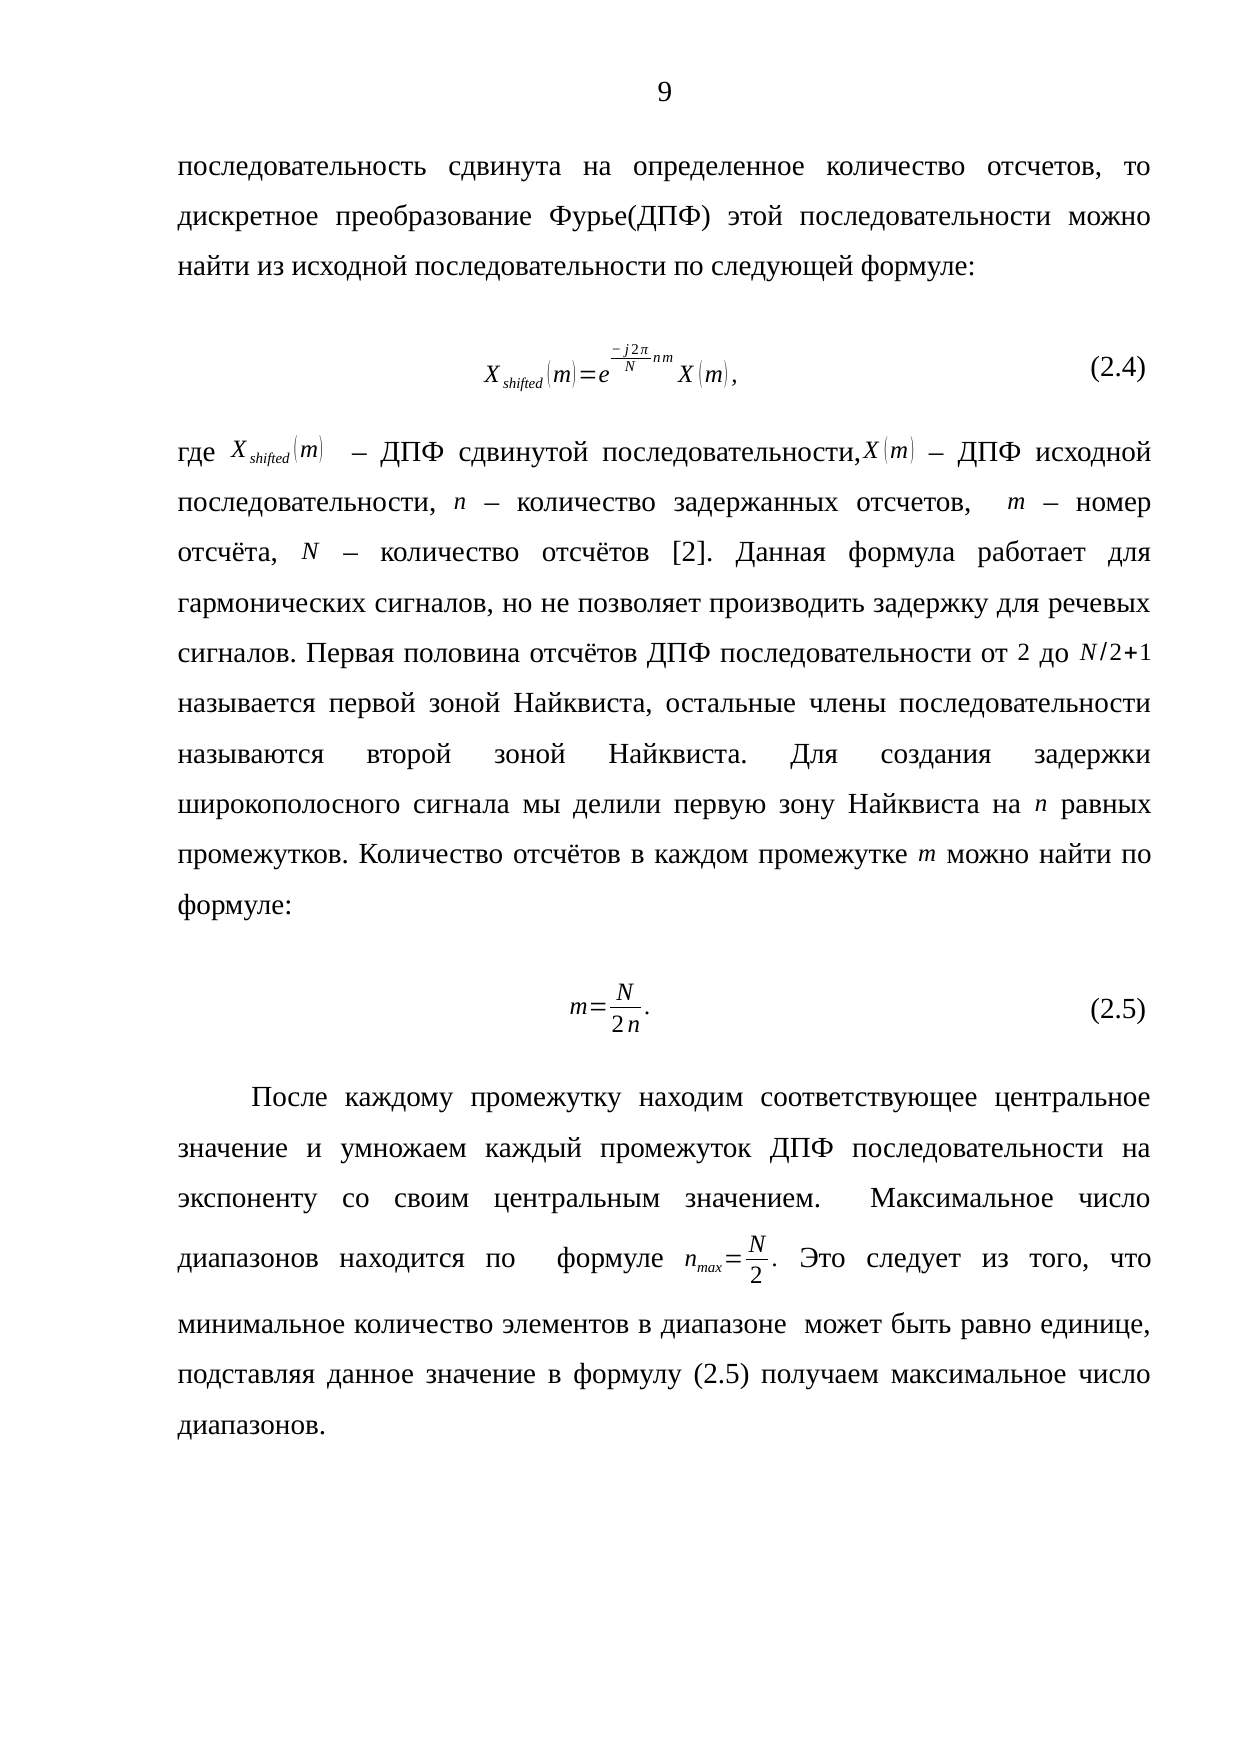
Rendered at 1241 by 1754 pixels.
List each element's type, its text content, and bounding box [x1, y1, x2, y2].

table_header (2.4) [1043, 335, 1152, 398]
table_header [177, 335, 1043, 398]
text где – ДПФ сдвинутой последовательности, – ДПФ исходной последовательности, – количество задержанных отсчетов, – номер отсчёта, – количество отсчётов [2]. Данная формула работает для гармонических сигналов, но не позволяет производить задержку для речевых сигналов. Первая половина отсчётов ДПФ последовательности от до называется первой зоной Найквиста, остальные члены последовательности называются второй зоной Найквиста. Для создания задержки широкополосного сигнала мы делили первую зону Найквиста на равных промежутков. Количество отсчётов в каждом промежутке можно найти по формуле: [177, 434, 1152, 920]
text Частота дискретизации МР – частота взятия отсчётов непрерывного по времени сигнала при его дискретизации. Данная величина измеряется в герцах. Период дискретизации связан с частотой дискретизации следующим соотношением: , где – период дискретизации, – частота дискретизации. Зная вышеописанные величины, можно получить задержку в количестве отсчетов: . Если данная величина будет целой, то возможно реализовать это, используя линии задержки, но в противном случае добиться точной задержки не возможно. Для решения этой проблемы используется теорема о сдвиге для дискретного преобразования Фурье: eсли последовательность сдвинута на определенное количество отсчетов, то дискретное преобразование Фурье(ДПФ) этой последовательности можно найти из исходной последовательности по следующей формуле: [177, 148, 1152, 282]
text После каждому промежутку находим соответствующее центральное значение и умножаем каждый промежуток ДПФ последовательности на экспоненту со своим центральным значением. Максимальное число диапазонов находится по формуле Это следует из того, что минимальное количество элементов в диапазоне может быть равно единице, подставляя данное значение в формулу (2.5) получаем максимальное число диапазонов. [177, 1079, 1152, 1440]
table_header [177, 973, 1043, 1043]
table_header (2.5) [1043, 973, 1152, 1043]
